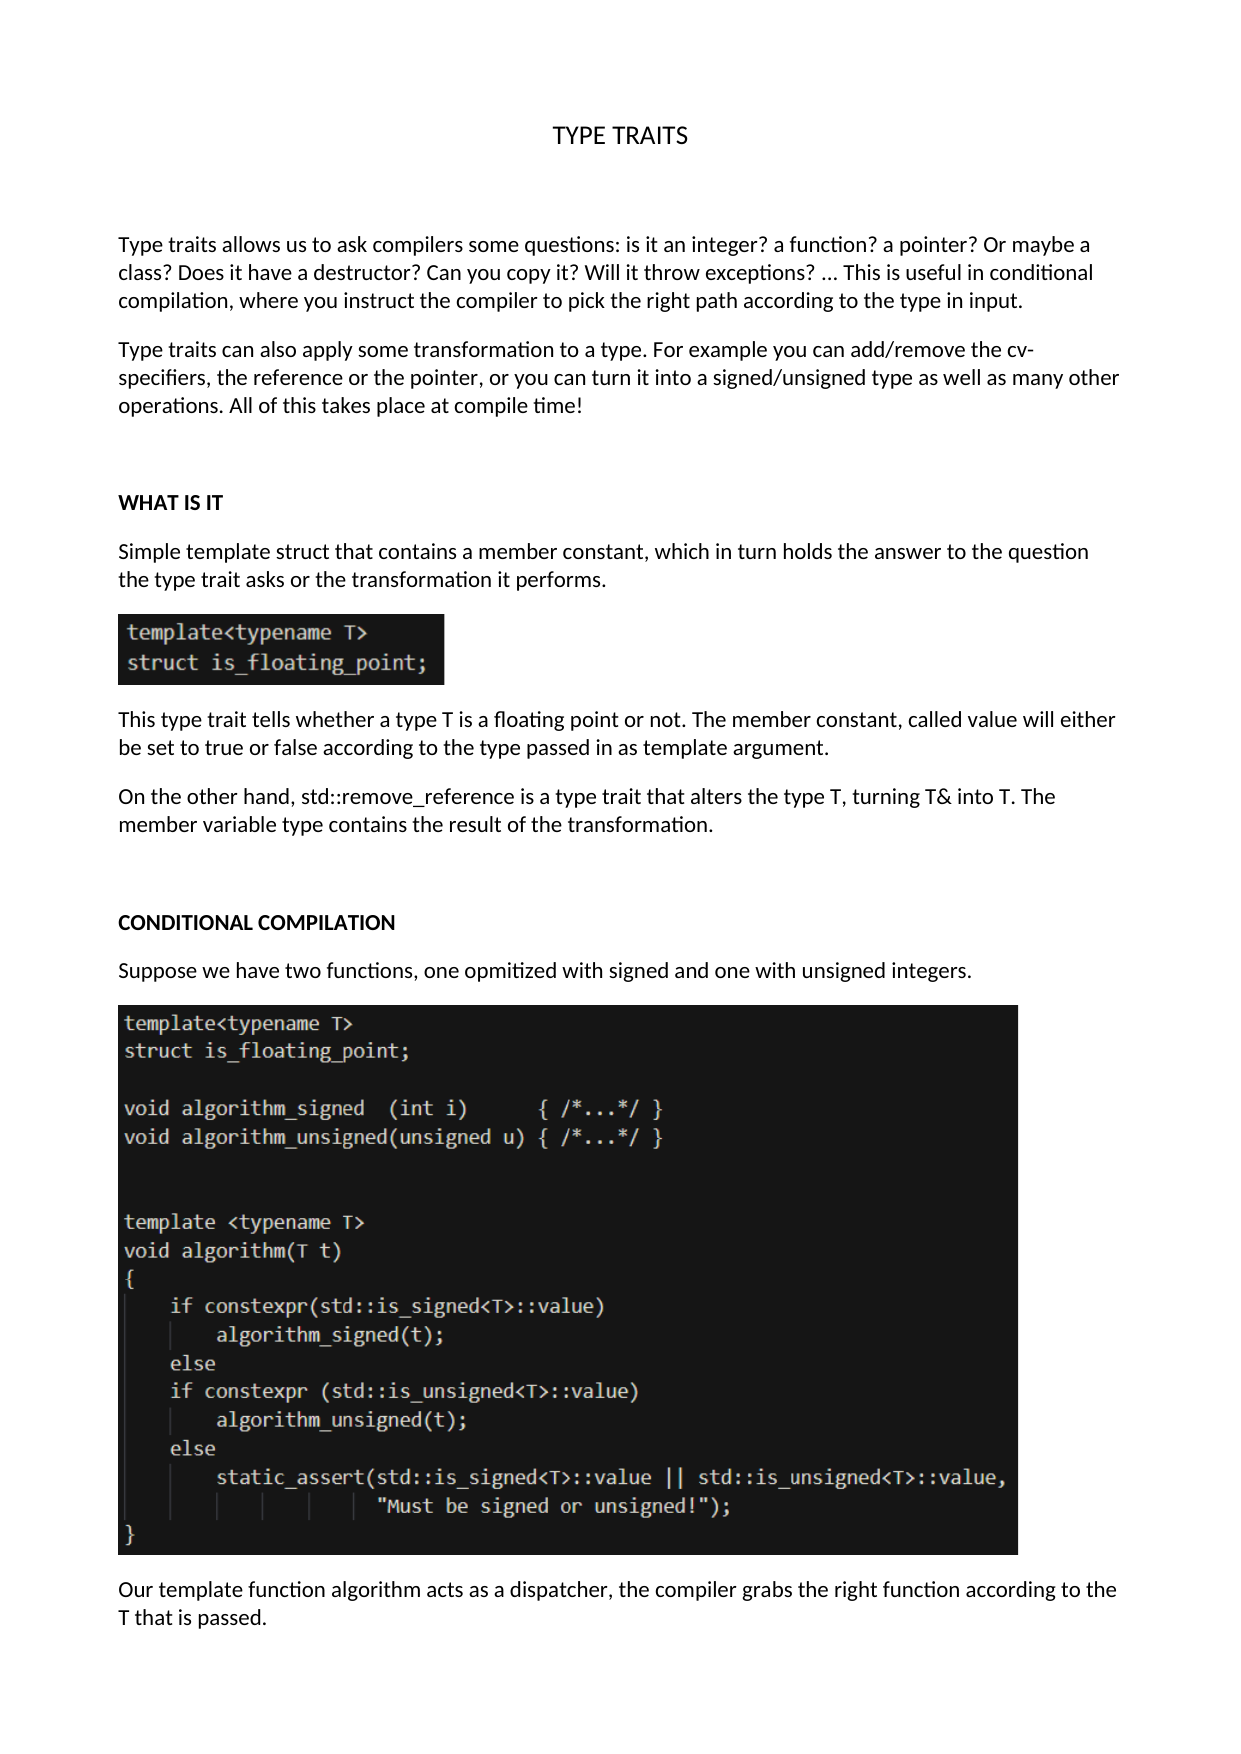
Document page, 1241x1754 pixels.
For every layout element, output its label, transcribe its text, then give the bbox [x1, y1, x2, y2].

text Type traits allows us to ask compilers some questions: is it an integer? a function? a pointer? Or maybe a class? Does it have a destructor? Can you copy it? Will it throw exceptions? ... This is useful in conditional compilation, where you instruct the compiler to pick the right path according to the type in input. [118, 230, 1122, 314]
text This type trait tells whether a type T is a floating point or not. The member constant, called value will either be set to true or false according to the type passed in as template argument. [118, 705, 1122, 761]
text Type traits can also apply some transformation to a type. For example you can add/remove the cv-specifiers, the reference or the pointer, or you can turn it into a signed/unsigned type as well as many other operations. All of this takes place at compile time! [118, 335, 1122, 419]
text WHAT IS IT [118, 488, 1122, 517]
text Suppose we have two functions, one opmitized with signed and one with unsigned integers. [118, 957, 1122, 984]
text Simple template struct that contains a member constant, which in turn holds the answer to the question the type trait asks or the transformation it performs. [118, 537, 1122, 593]
text Our template function algorithm acts as a dispatcher, the compiler grabs the right function according to the T that is passed. [118, 1575, 1122, 1631]
text CONDITIONAL COMPILATION [118, 908, 1122, 936]
text On the other hand, std::remove_reference is a type trait that alters the type T, turning T& into T. The member variable type contains the result of the transformation. [118, 782, 1122, 838]
text TYPE TRAITS [118, 118, 1122, 151]
